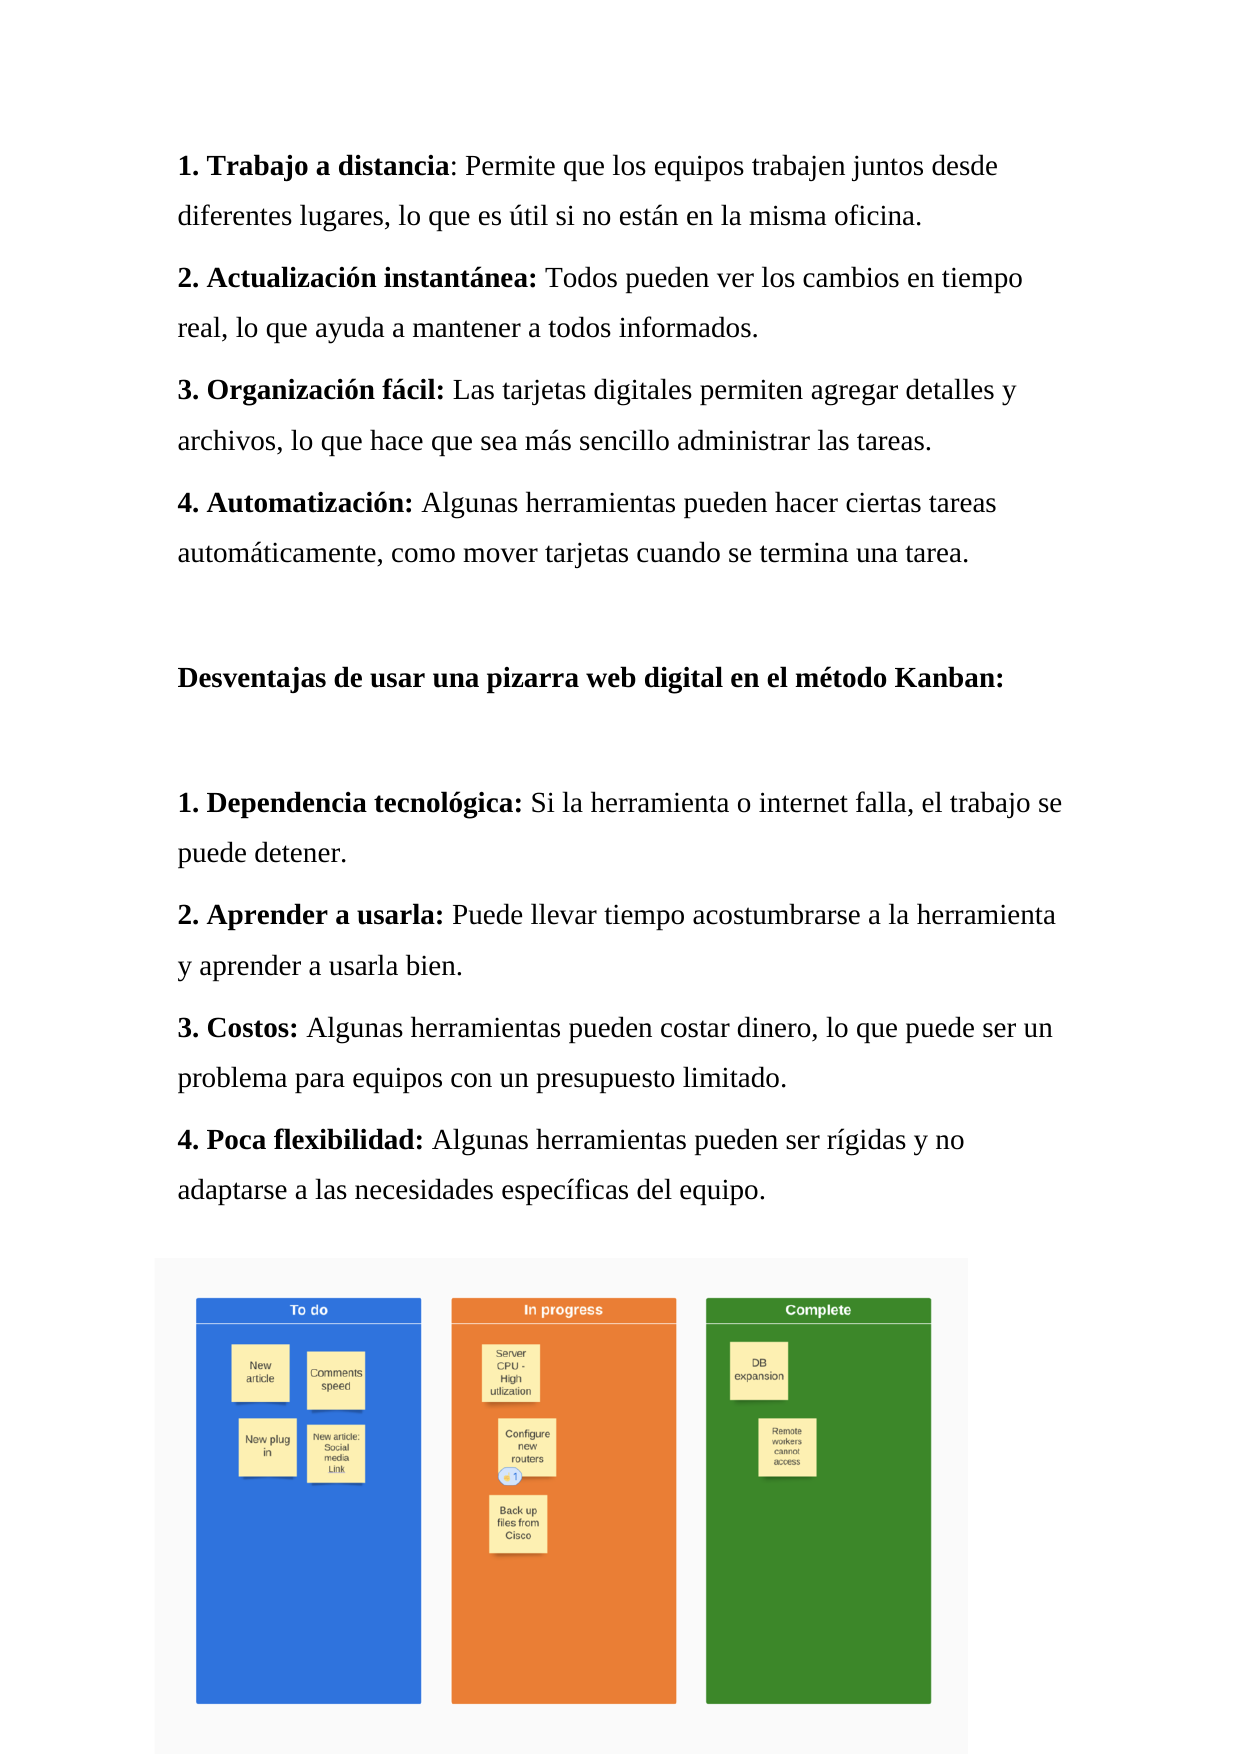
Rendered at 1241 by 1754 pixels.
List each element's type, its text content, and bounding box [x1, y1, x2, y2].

text 3. Costos: Algunas herramientas pueden costar dinero, lo que puede ser un problema para equipos con un presupuesto limitado. [177, 1010, 1063, 1093]
text 1. Trabajo a distancia: Permite que los equipos trabajen juntos desde diferentes lugares, lo que es útil si no están en la misma oficina. [177, 148, 1063, 231]
text 4. Poca flexibilidad: Algunas herramientas pueden ser rígidas y no adaptarse a las necesidades específicas del equipo. [177, 1122, 1063, 1206]
text 2. Aprender a usarla: Puede llevar tiempo acostumbrarse a la herramienta y aprender a usarla bien. [177, 897, 1063, 981]
text 3. Organización fácil: Las tarjetas digitales permiten agregar detalles y archivos, lo que hace que sea más sencillo administrar las tareas. [177, 372, 1063, 456]
text 2. Actualización instantánea: Todos pueden ver los cambios en tiempo real, lo que ayuda a mantener a todos informados. [177, 260, 1063, 344]
text 4. Automatización: Algunas herramientas pueden hacer ciertas tareas automáticamente, como mover tarjetas cuando se termina una tarea. [177, 485, 1063, 569]
picture [154, 1258, 968, 1754]
text Desventajas de usar una pizarra web digital en el método Kanban: [177, 660, 1063, 693]
text 1. Dependencia tecnológica: Si la herramienta o internet falla, el trabajo se puede detener. [177, 785, 1063, 869]
